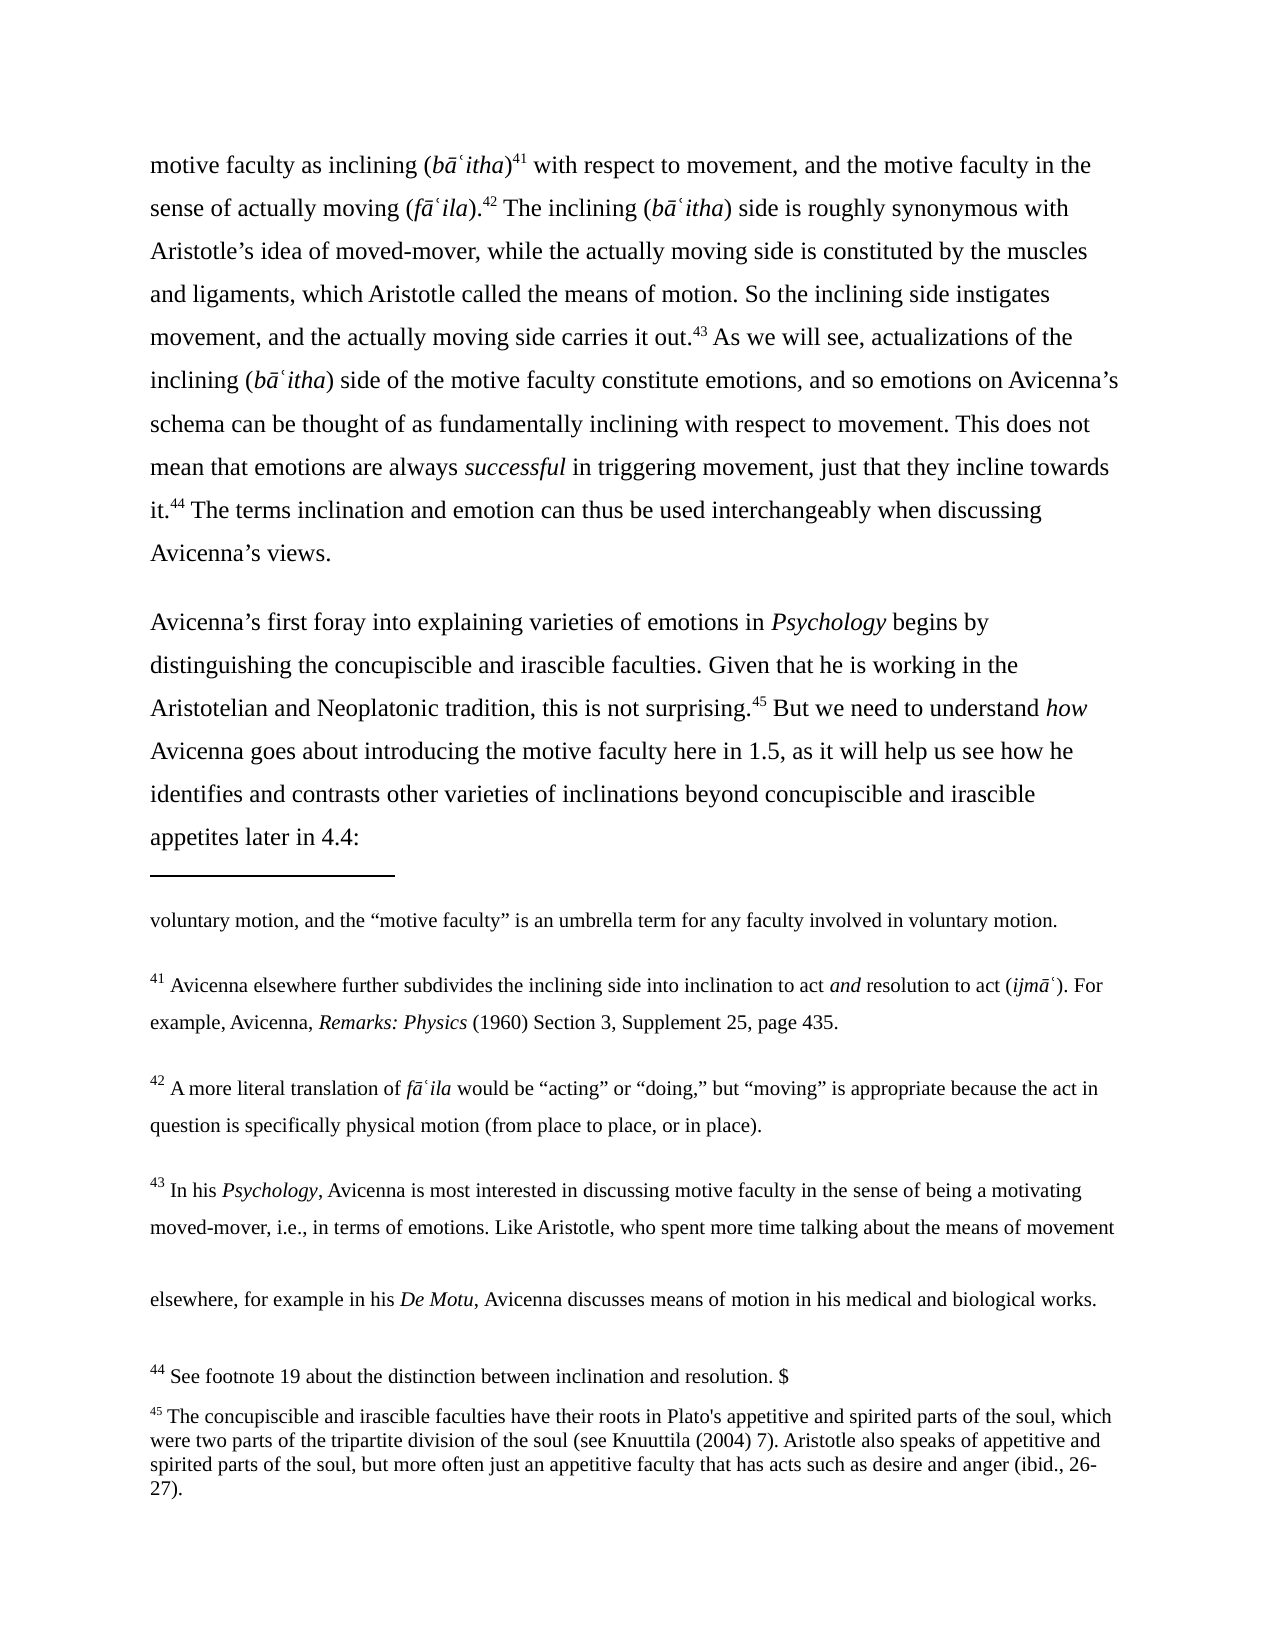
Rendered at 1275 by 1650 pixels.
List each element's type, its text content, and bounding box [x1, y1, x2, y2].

text Avicenna’s first foray into explaining varieties of emotions in Psychology begins by distinguishing the concupiscible and irascible faculties. Given that he is working in the Aristotelian and Neoplatonic tradition, this is not surprising. But we need to understand how Avicenna goes about introducing the motive faculty here in 1.5, as it will help us see how he identifies and contrasts other varieties of inclinations beyond concupiscible and irascible appetites later in 4.4: [150, 607, 1125, 851]
text In his Psychology, Avicenna is most interested in discussing motive faculty in the sense of being a motivating moved-mover, i.e., in terms of emotions. Like Aristotle, who spent more time talking about the means of movement elsewhere, for example in his De Motu, Avicenna discusses means of motion in his medical and biological works. [150, 1174, 1125, 1311]
text The concupiscible and irascible faculties have their roots in Plato's appetitive and spirited parts of the soul, which were two parts of the tripartite division of the soul (see Knuuttila (2004) 7). Aristotle also speaks of appetitive and spirited parts of the soul, but more often just an appetitive faculty that has acts such as desire and anger (ibid., 26-27). [150, 1404, 1125, 1500]
text A more literal translation of fāʿila would be “acting” or “doing,” but “moving” is appropriate because the act in question is specifically physical motion (from place to place, or in place). [150, 1072, 1125, 1137]
text motive faculty as inclining (bāʿitha) with respect to movement, and the motive faculty in the sense of actually moving (fāʿila). The inclining (bāʿitha) side is roughly synonymous with Aristotle’s idea of moved-mover, while the actually moving side is constituted by the muscles and ligaments, which Aristotle called the means of motion. So the inclining side instigates movement, and the actually moving side carries it out. As we will see, actualizations of the inclining (bāʿitha) side of the motive faculty constitute emotions, and so emotions on Avicenna’s schema can be thought of as fundamentally inclining with respect to movement. This does not mean that emotions are always successful in triggering movement, just that they incline towards it. The terms inclination and emotion can thus be used interchangeably when discussing Avicenna’s views. [150, 150, 1125, 567]
text Avicenna elsewhere further subdivides the inclining side into inclination to act and resolution to act (ijmāʿ). For example, Avicenna, Remarks: Physics (1960) Section 3, Supplement 25, page 435. [150, 969, 1125, 1034]
text See footnote 19 about the distinction between inclination and resolution. $ [150, 1361, 1125, 1389]
text voluntary motion, and the “motive faculty” is an umbrella term for any faculty involved in voluntary motion. [150, 908, 1125, 932]
